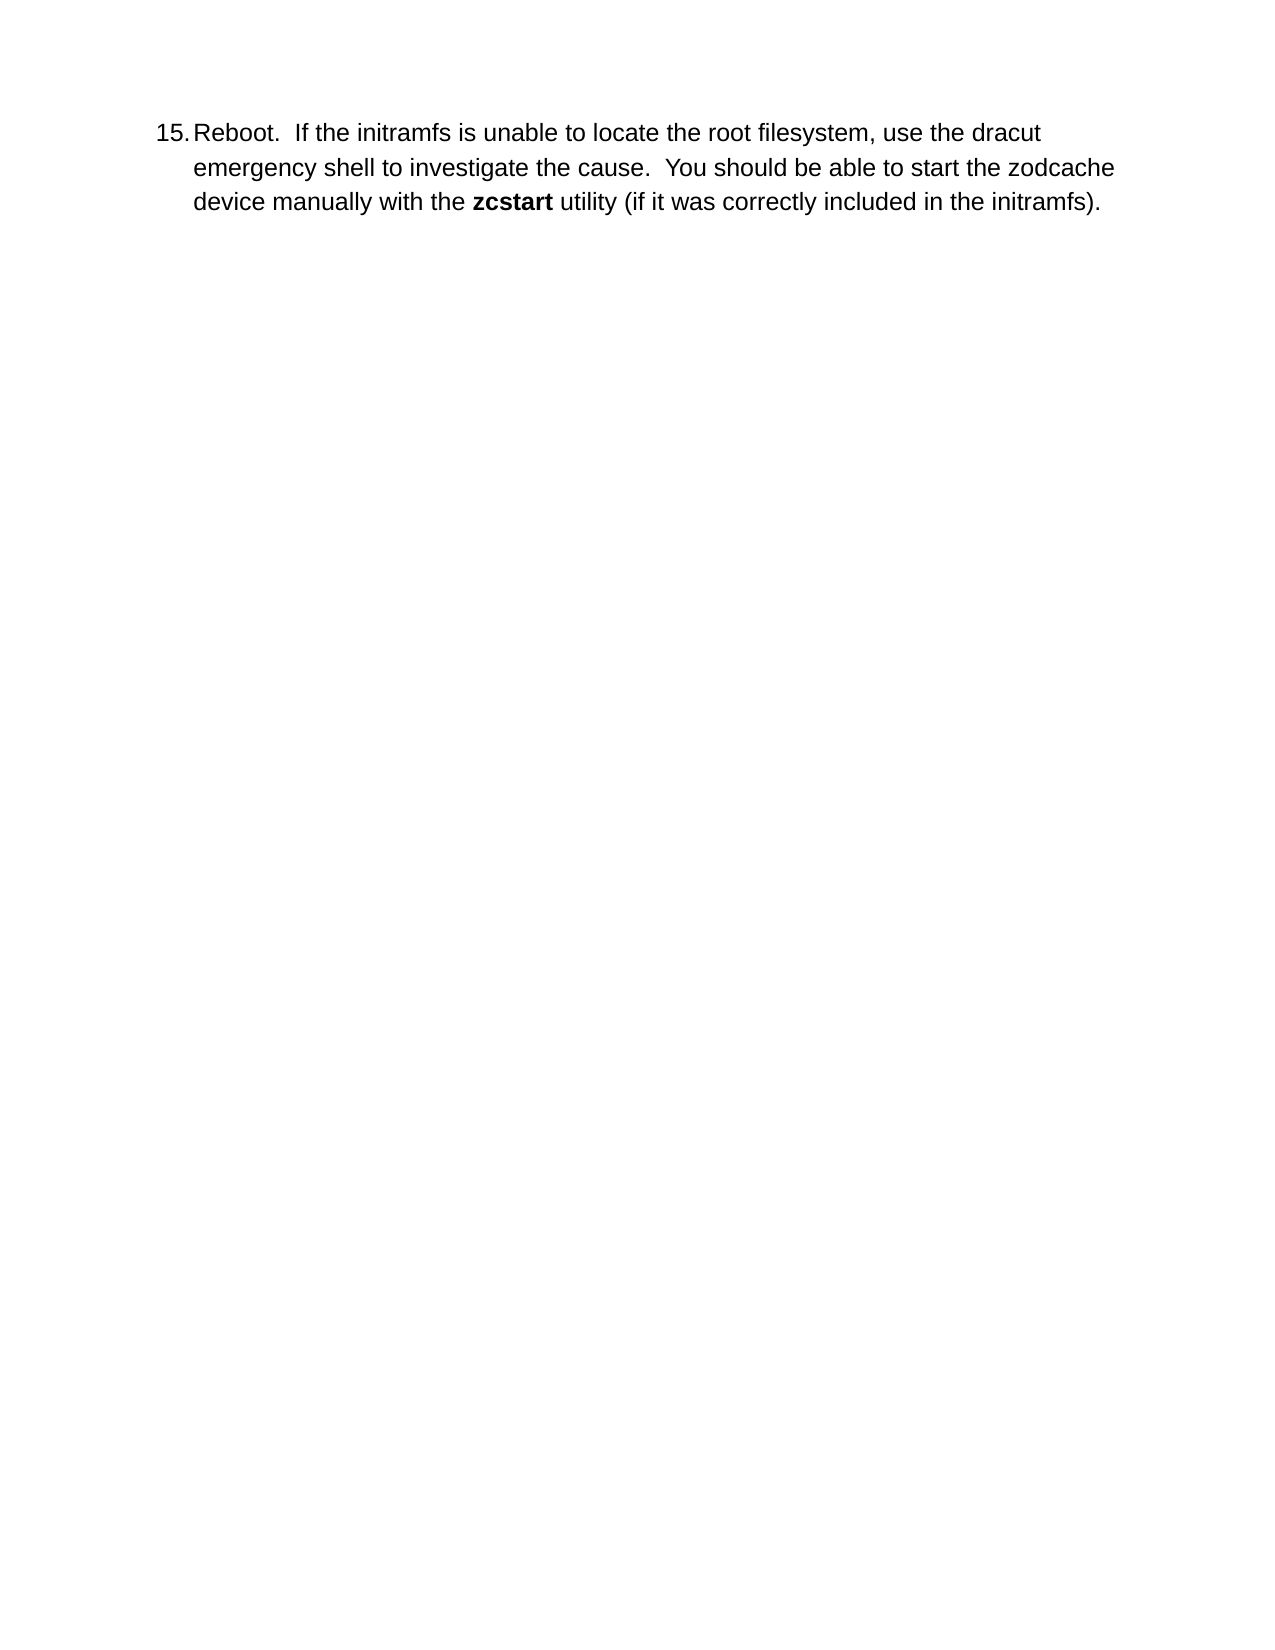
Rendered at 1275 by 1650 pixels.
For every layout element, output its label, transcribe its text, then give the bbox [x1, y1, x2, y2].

list Reboot. If the initramfs is unable to locate the root filesystem, use the dracut emergency shell to investigate the cause. You should be able to start the zodcache device manually with the zcstart utility (if it was correctly included in the initramfs). [156, 118, 1157, 216]
